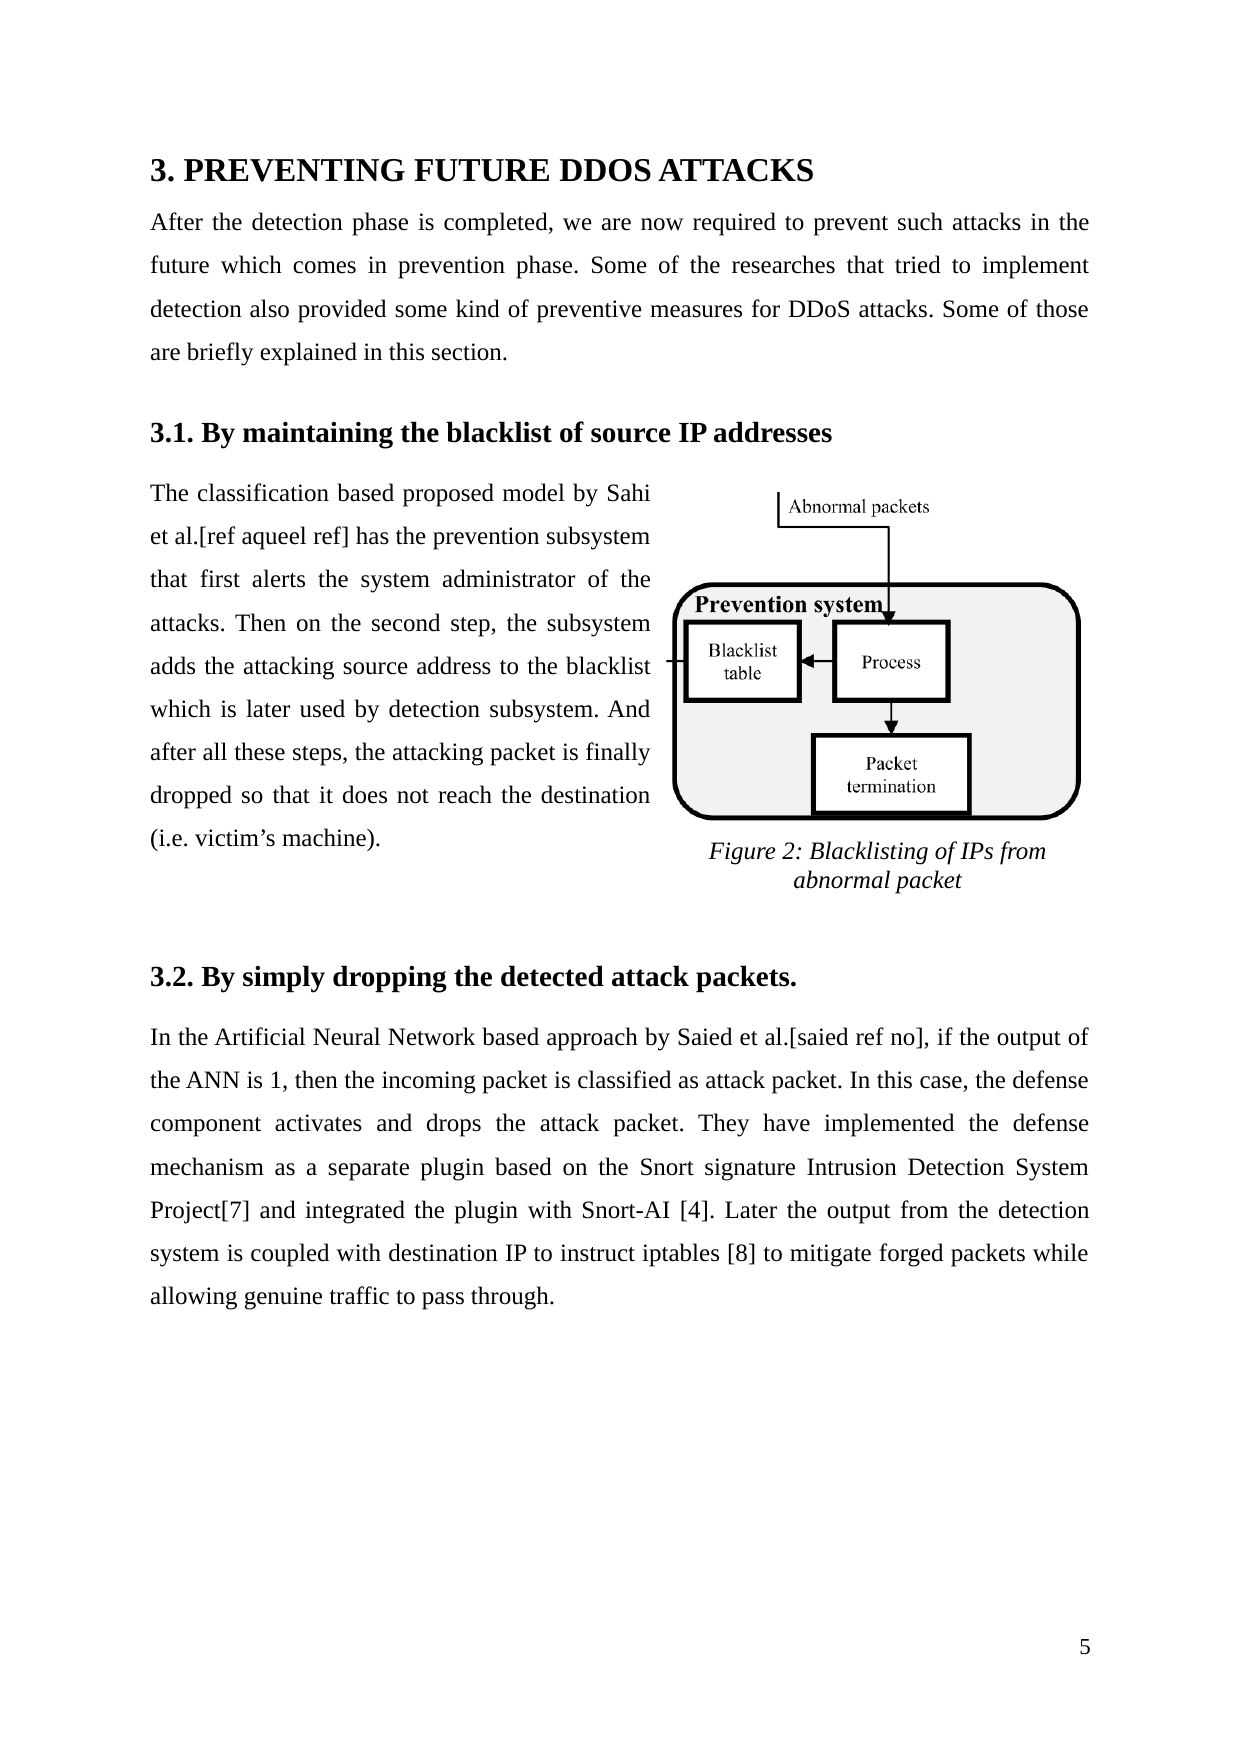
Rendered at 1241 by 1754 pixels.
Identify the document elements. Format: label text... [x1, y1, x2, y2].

text The classification based proposed model by Sahi et al.[ref aqueel ref] has the prevention subsystem that first alerts the system administrator of the attacks. Then on the second step, the subsystem adds the attacking source address to the blacklist which is later used by detection subsystem. And after all these steps, the attacking packet is finally dropped so that it does not reach the destination (i.e. victim’s machine). [150, 478, 1091, 852]
text After the detection phase is completed, we are now required to prevent such attacks in the future which comes in prevention phase. Some of the researches that tried to implement detection also provided some kind of preventive measures for DDoS attacks. Some of those are briefly explained in this section. [150, 207, 1091, 366]
text Figure 2: Blacklisting of IPs from abnormal packet [666, 831, 1091, 894]
text In the Artificial Neural Network based approach by Saied et al.[saied ref no], if the output of the ANN is 1, then the incoming packet is classified as attack packet. In this case, the defense component activates and drops the attack packet. They have implemented the defense mechanism as a separate plugin based on the Snort signature Intrusion Detection System Project[7] and integrated the plugin with Snort-AI [4]. Later the output from the detection system is coupled with destination IP to instruct iptables [8] to mitigate forged packets while allowing genuine traffic to pass through. [150, 1022, 1091, 1310]
subtitle 3.1. By maintaining the blacklist of source IP addresses [150, 415, 1091, 449]
picture [666, 492, 1092, 831]
subtitle 3. PREVENTING FUTURE DDOS ATTACKS [150, 150, 1091, 188]
subtitle 3.2. By simply dropping the detected attack packets. [150, 959, 1091, 993]
